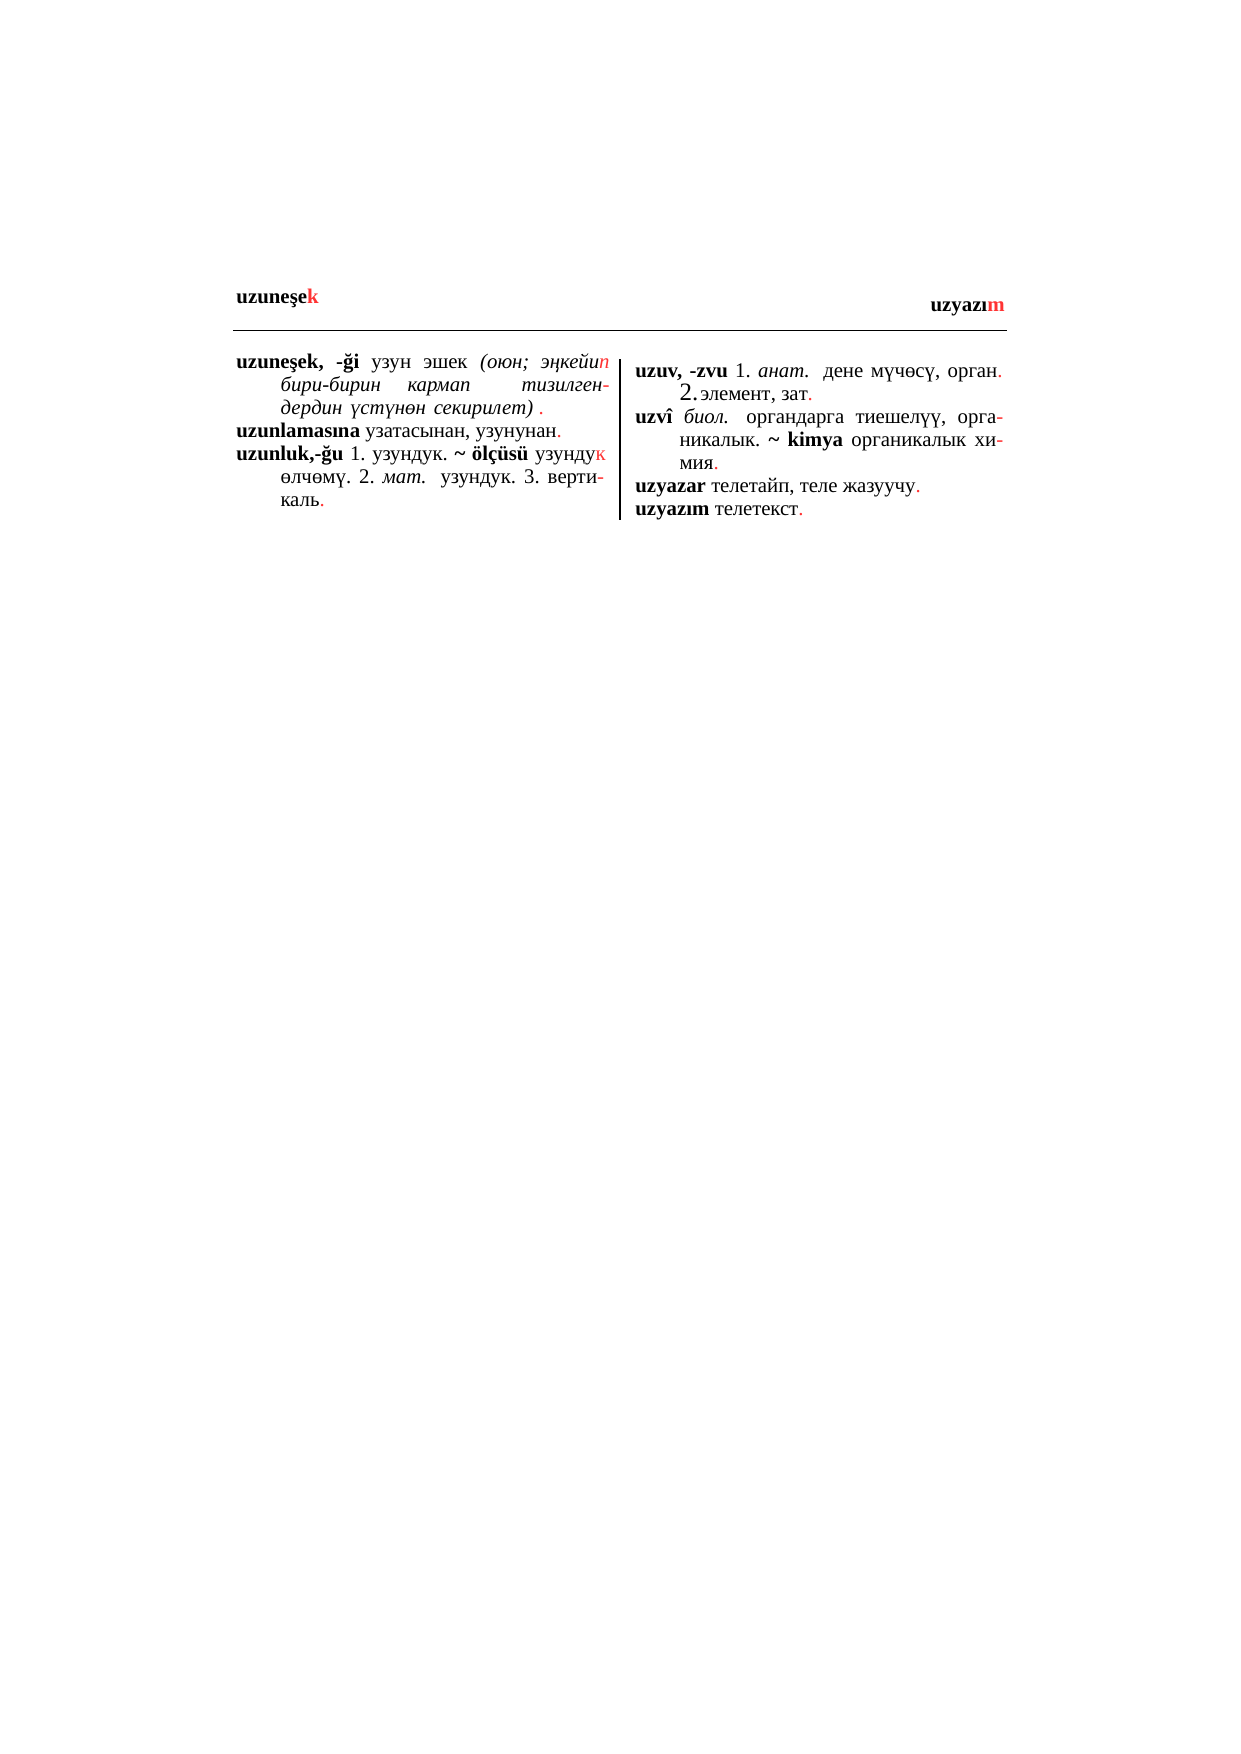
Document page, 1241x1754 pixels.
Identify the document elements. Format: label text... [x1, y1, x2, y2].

text uzyazar телетайп, теле жазуучу. [635, 474, 1065, 497]
text uzvî биол. органдарга тиешелүү, орга- [635, 405, 1065, 428]
text каль. [280, 488, 609, 511]
text uzunluk,-ğu 1. узундук. ~ ölçüsü узундук өлчөмү. 2. мат. узундук. 3. верти- [236, 442, 606, 488]
text uzuneşek [236, 284, 319, 308]
text никалык. ~ kimya органикалык хи- мия. [679, 428, 1039, 474]
text uzuneşek, -ği узун эшек (оюн; эңкейип бири-бирин кармап тизилген- дердин үстүнөн секирилет) . [236, 350, 609, 419]
text uzyazım телетекст. [635, 497, 1065, 520]
text uzuv, -zvu 1. анат. дене мүчөсү, орган. [635, 358, 1065, 382]
text uzunlamasına узатасынан, узунунан. [236, 419, 609, 442]
text uzyazım [930, 292, 1065, 316]
list элемент, зат. [679, 382, 1065, 405]
